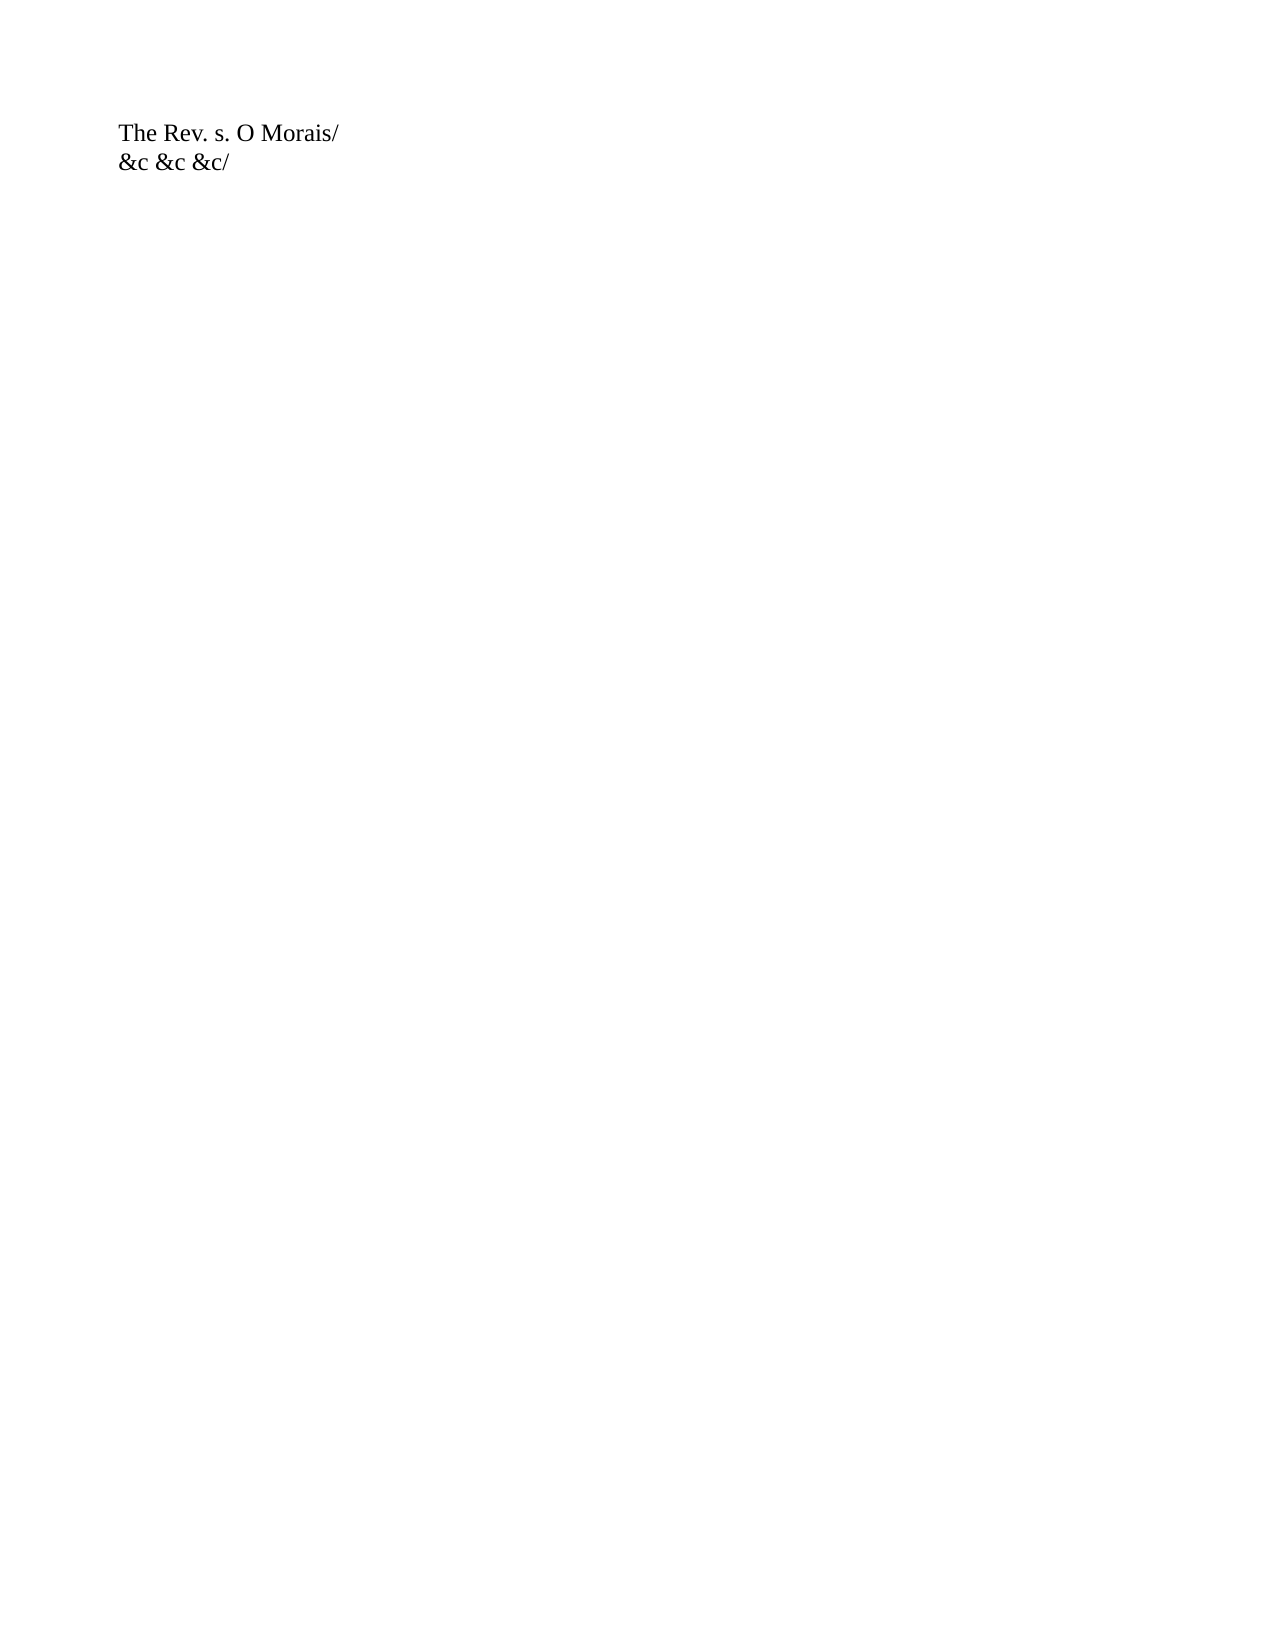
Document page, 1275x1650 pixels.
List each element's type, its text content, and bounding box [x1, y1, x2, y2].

text &c &c &c/ [118, 147, 1157, 176]
text The Rev. s. O Morais/ [118, 118, 1157, 147]
